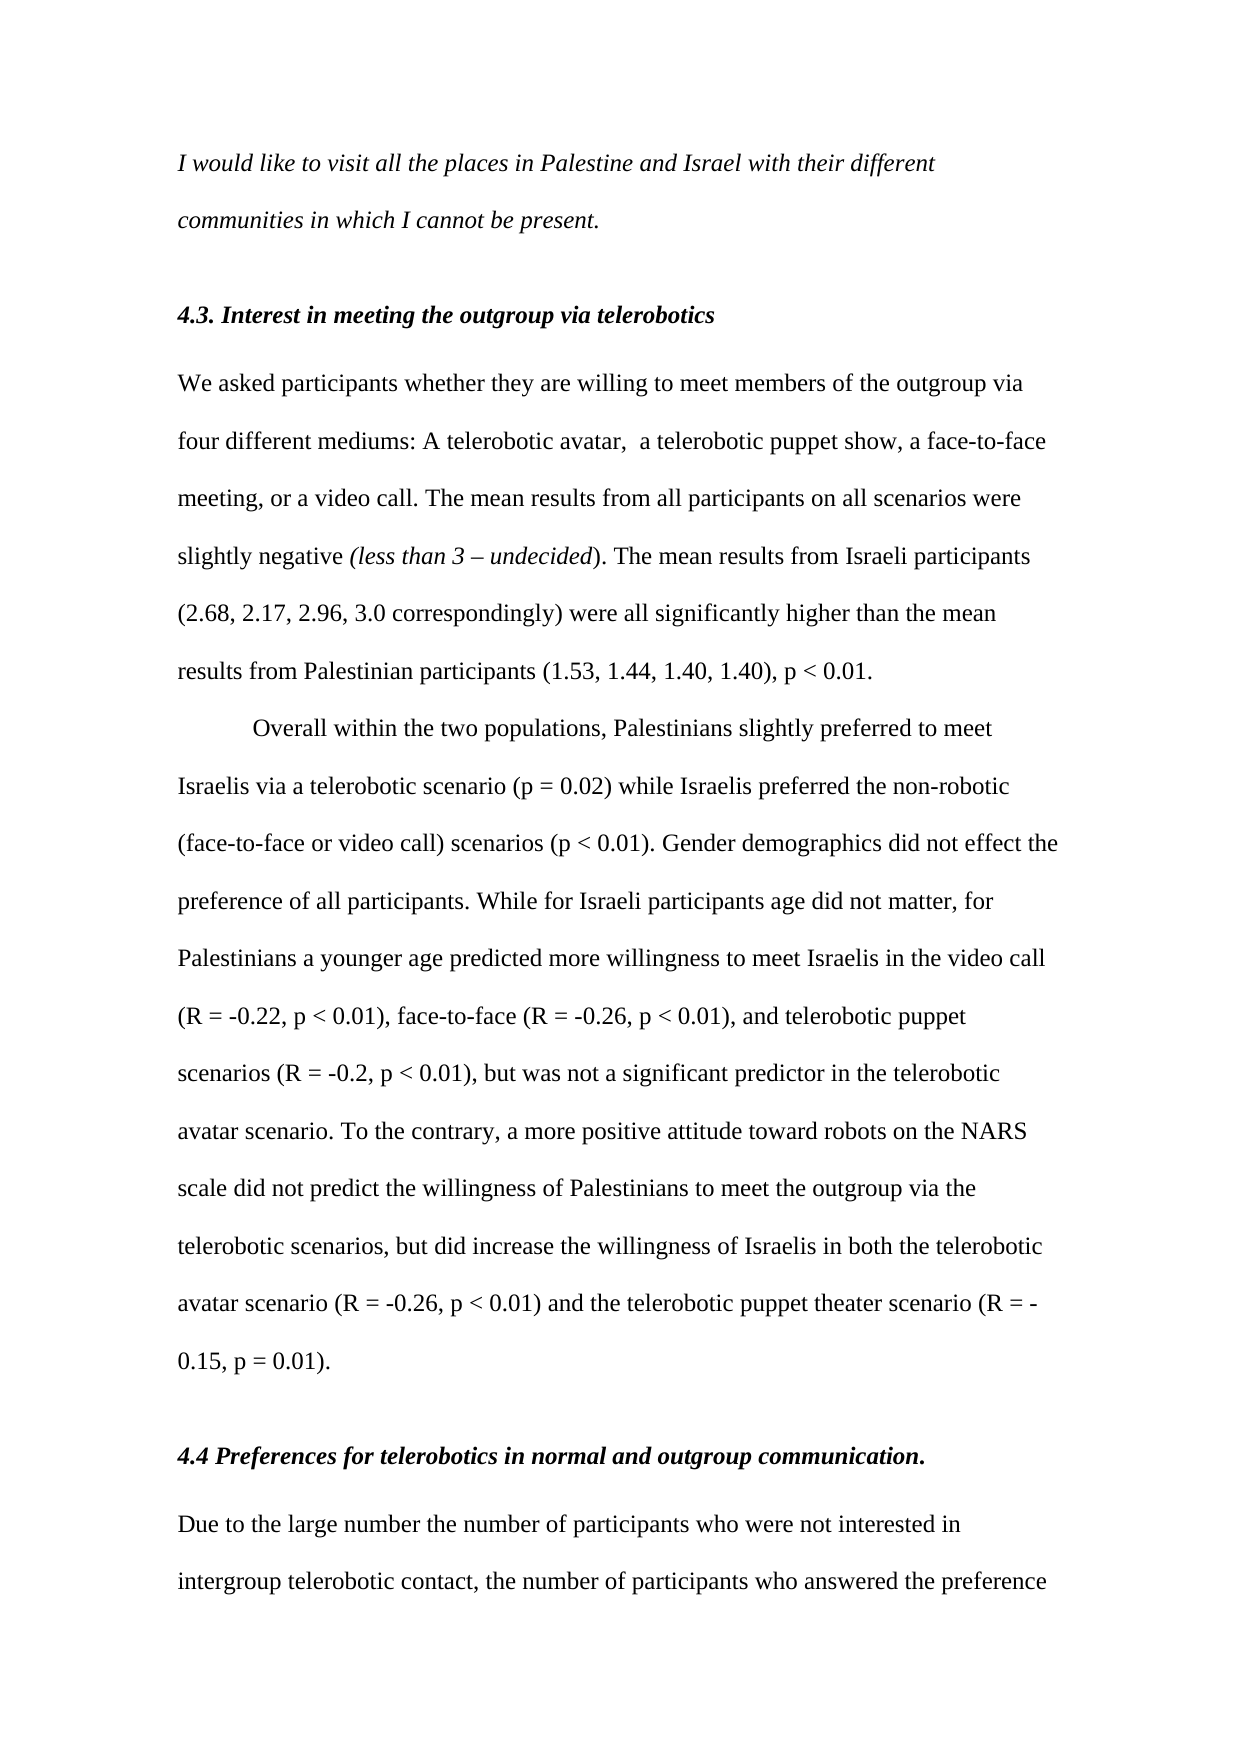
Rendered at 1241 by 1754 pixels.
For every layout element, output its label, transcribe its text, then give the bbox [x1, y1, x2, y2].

text We asked participants whether they are willing to meet members of the outgroup via four different mediums: A telerobotic avatar, a telerobotic puppet show, a face-to-face meeting, or a video call. The mean results from all participants on all scenarios were slightly negative (less than 3 – undecided). The mean results from Israeli participants (2.68, 2.17, 2.96, 3.0 correspondingly) were all significantly higher than the mean results from Palestinian participants (1.53, 1.44, 1.40, 1.40), p < 0.01. [177, 368, 1063, 684]
text Due to the large number the number of participants who were not interested in intergroup telerobotic contact, the number of participants who answered the preference [177, 1509, 1063, 1595]
subtitle 4.4 Preferences for telerobotics in normal and outgroup communication. [177, 1441, 1004, 1469]
text Overall within the two populations, Palestinians slightly preferred to meet Israelis via a telerobotic scenario (p = 0.02) while Israelis preferred the non-robotic (face-to-face or video call) scenarios (p < 0.01). Gender demographics did not effect the preference of all participants. While for Israeli participants age did not matter, for Palestinians a younger age predicted more willingness to meet Israelis in the video call (R = -0.22, p < 0.01), face-to-face (R = -0.26, p < 0.01), and telerobotic puppet scenarios (R = -0.2, p < 0.01), but was not a significant predictor in the telerobotic avatar scenario. To the contrary, a more positive attitude toward robots on the NARS scale did not predict the willingness of Palestinians to meet the outgroup via the telerobotic scenarios, but did increase the willingness of Israelis in both the telerobotic avatar scenario (R = -0.26, p < 0.01) and the telerobotic puppet theater scenario (R = -0.15, p = 0.01). [177, 713, 1063, 1374]
text I would like to visit all the places in Palestine and Israel with their different communities in which I cannot be present. [177, 148, 1063, 234]
subtitle 4.3. Interest in meeting the outgroup via telerobotics [177, 300, 1004, 329]
